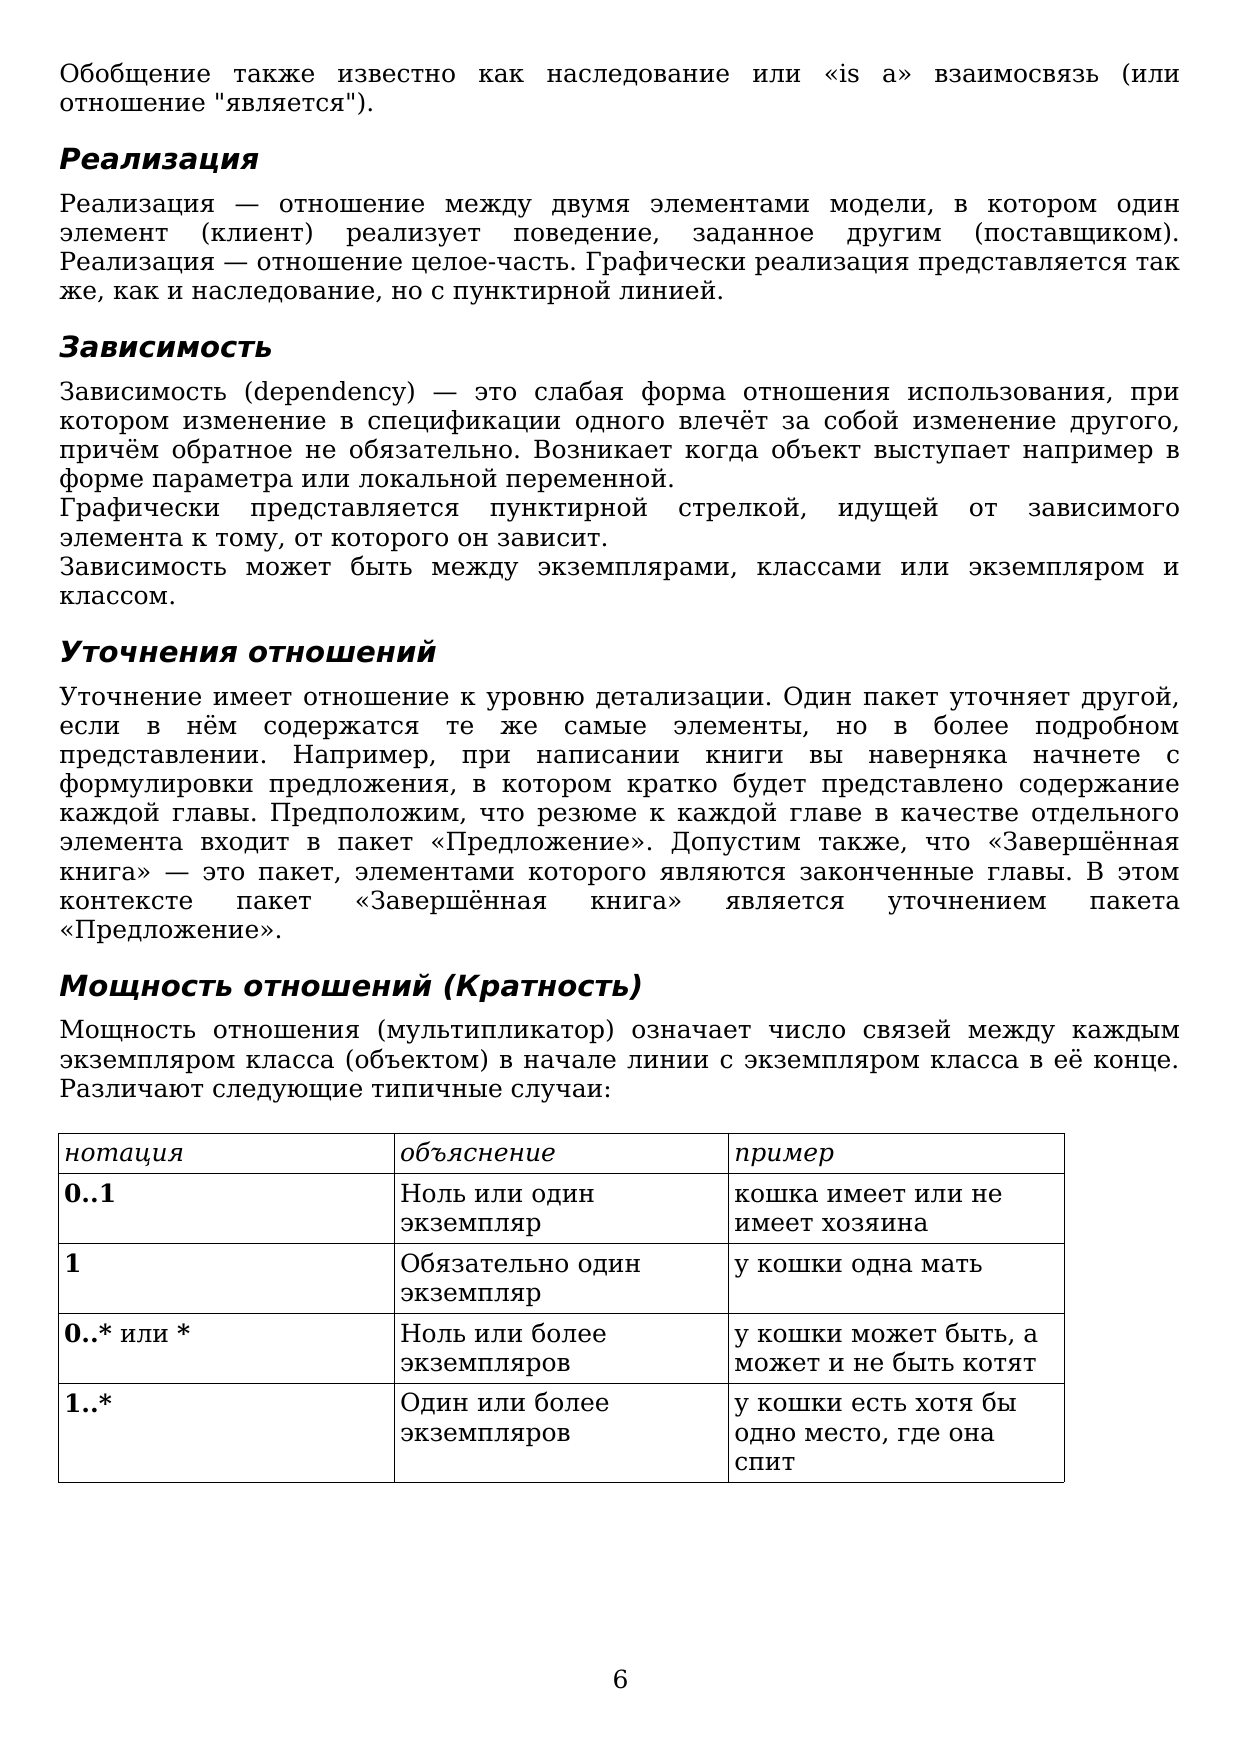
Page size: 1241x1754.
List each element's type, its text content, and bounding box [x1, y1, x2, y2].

text Мощность отношения (мультипликатор) означает число связей между каждым экземпляром класса (объектом) в начале линии с экземпляром класса в её конце. Различают следующие типичные случаи: [59, 1016, 1181, 1103]
text Зависимость (dependency) — это слабая форма отношения использования, при котором изменение в спецификации одного влечёт за собой изменение другого, причём обратное не обязательно. Возникает когда объект выступает например в форме параметра или локальной переменной. [59, 377, 1181, 494]
table_cell Ноль или более экземпляров [395, 1314, 728, 1383]
subtitle Зависимость [59, 331, 1181, 364]
table_cell Один или более экземпляров [395, 1384, 728, 1482]
table_cell кошка имеет или не имеет хозяина [729, 1174, 1064, 1243]
table_header объяснение [395, 1134, 728, 1173]
subtitle Уточнения отношений [59, 635, 1181, 669]
table_cell у кошки может быть, а может и не быть котят [729, 1314, 1064, 1383]
table_header нотация [59, 1134, 394, 1173]
table_cell у кошки есть хотя бы одно место, где она спит [729, 1384, 1064, 1482]
text Графически представляется пунктирной стрелкой, идущей от зависимого элемента к тому, от которого он зависит. [59, 494, 1181, 552]
text Реализация — отношение между двумя элементами модели, в котором один элемент (клиент) реализует поведение, заданное другим (поставщиком). Реализация — отношение целое-часть. Графически реализация представляется так же, как и наследование, но с пунктирной линией. [59, 189, 1181, 306]
table_cell 1..* [59, 1384, 394, 1482]
text Зависимость может быть между экземплярами, классами или экземпляром и классом. [59, 552, 1181, 610]
table_cell 0..1 [59, 1174, 394, 1243]
table_cell 1 [59, 1244, 394, 1313]
subtitle Реализация [59, 142, 1181, 176]
subtitle Мощность отношений (Кратность) [59, 969, 1181, 1003]
table_cell Ноль или один экземпляр [395, 1174, 728, 1243]
text Обобщение также известно как наследование или «is a» взаимосвязь (или отношение "является"). [59, 59, 1181, 117]
table_cell 0..* или * [59, 1314, 394, 1383]
text Уточнение имеет отношение к уровню детализации. Один пакет уточняет другой, если в нём содержатся те же самые элементы, но в более подробном представлении. Например, при написании книги вы наверняка начнете с формулировки предложения, в котором кратко будет представлено содержание каждой главы. Предположим, что резюме к каждой главе в качестве отдельного элемента входит в пакет «Предложение». Допустим также, что «Завершённая книга» — это пакет, элементами которого являются законченные главы. В этом контексте пакет «Завершённая книга» является уточнением пакета «Предложение». [59, 682, 1181, 944]
table_cell у кошки одна мать [729, 1244, 1064, 1313]
table_cell Обязательно один экземпляр [395, 1244, 728, 1313]
table_header пример [729, 1134, 1064, 1173]
